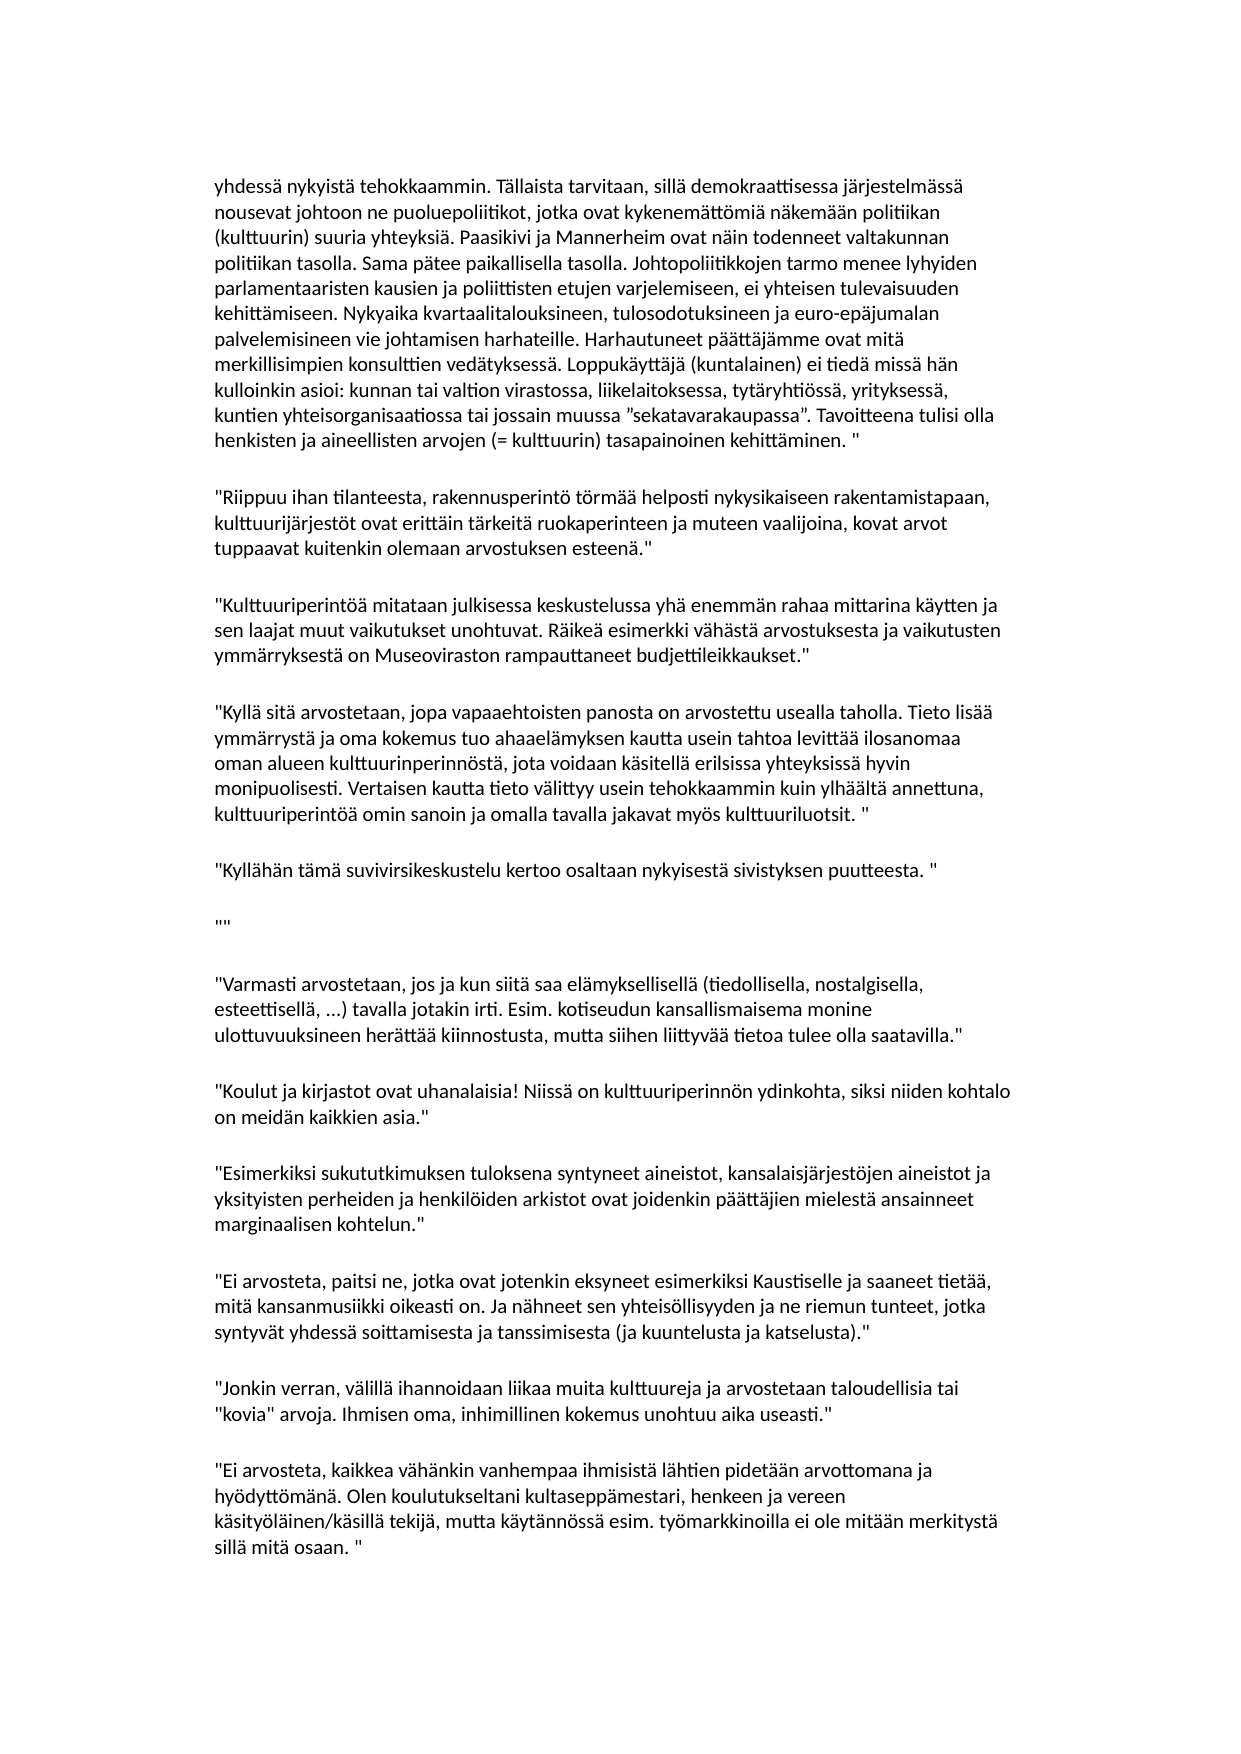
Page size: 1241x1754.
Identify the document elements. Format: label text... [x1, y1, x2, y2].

table_cell "Riippuu ihan tilanteesta, rakennusperintö törmää helposti nykysikaiseen rakentamistapaan, kulttuurijärjestöt ovat erittäin tärkeitä ruokaperinteen ja muteen vaalijoina, kovat arvot tuppaavat kuitenkin olemaan arvostuksen esteenä." [214, 461, 1028, 568]
table_cell "Kyllä sitä arvostetaan, jopa vapaaehtoisten panosta on arvostettu usealla taholla. Tieto lisää ymmärrystä ja oma kokemus tuo ahaaelämyksen kautta usein tahtoa levittää ilosanomaa oman alueen kulttuurinperinnöstä, jota voidaan käsitellä erilsissa yhteyksissä hyvin monipuolisesti. Vertaisen kautta tieto välittyy usein tehokkaammin kuin ylhäältä annettuna, kulttuuriperintöä omin sanoin ja omalla tavalla jakavat myös kulttuuriluotsit. " [214, 676, 1028, 834]
table_cell "Koulut ja kirjastot ovat uhanalaisia! Niissä on kulttuuriperinnön ydinkohta, siksi niiden kohtalo on meidän kaikkien asia." [214, 1055, 1028, 1137]
table_cell "Ei arvosteta, paitsi ne, jotka ovat jotenkin eksyneet esimerkiksi Kaustiselle ja saaneet tietää, mitä kansanmusiikki oikeasti on. Ja nähneet sen yhteisöllisyyden ja ne riemun tunteet, jotka syntyvät yhdessä soittamisesta ja tanssimisesta (ja kuuntelusta ja katselusta)." [214, 1245, 1028, 1352]
table_cell "" [214, 891, 1028, 947]
table_cell "Kyllähän tämä suvivirsikeskustelu kertoo osaltaan nykyisestä sivistyksen puutteesta. " [214, 834, 1028, 891]
table_cell "Ei arvosteta, kaikkea vähänkin vanhempaa ihmisistä lähtien pidetään arvottomana ja hyödyttömänä. Olen koulutukseltani kultaseppämestari, henkeen ja vereen käsityöläinen/käsillä tekijä, mutta käytännössä esim. työmarkkinoilla ei ole mitään merkitystä sillä mitä osaan. " [214, 1434, 1028, 1567]
table_cell "Esimerkiksi sukututkimuksen tuloksena syntyneet aineistot, kansalaisjärjestöjen aineistot ja yksityisten perheiden ja henkilöiden arkistot ovat joidenkin päättäjien mielestä ansainneet marginaalisen kohtelun." [214, 1137, 1028, 1244]
table_cell "Jonkin verran, välillä ihannoidaan liikaa muita kulttuureja ja arvostetaan taloudellisia tai "kovia" arvoja. Ihmisen oma, inhimillinen kokemus unohtuu aika useasti." [214, 1352, 1028, 1434]
table_cell yhdessä nykyistä tehokkaammin. Tällaista tarvitaan, sillä demokraattisessa järjestelmässä nousevat johtoon ne puoluepoliitikot, jotka ovat kykenemättömiä näkemään politiikan (kulttuurin) suuria yhteyksiä. Paasikivi ja Mannerheim ovat näin todenneet valtakunnan politiikan tasolla. Sama pätee paikallisella tasolla. Johtopoliitikkojen tarmo menee lyhyiden parlamentaaristen kausien ja poliittisten etujen varjelemiseen, ei yhteisen tulevaisuuden kehittämiseen. Nykyaika kvartaalitalouksineen, tulosodotuksineen ja euro-epäjumalan palvelemisineen vie johtamisen harhateille. Harhautuneet päättäjämme ovat mitä merkillisimpien konsulttien vedätyksessä. Loppukäyttäjä (kuntalainen) ei tiedä missä hän kulloinkin asioi: kunnan tai valtion virastossa, liikelaitoksessa, tytäryhtiössä, yrityksessä, kuntien yhteisorganisaatiossa tai jossain muussa ”sekatavarakaupassa”. Tavoitteena tulisi olla henkisten ja aineellisten arvojen (= kulttuurin) tasapainoinen kehittäminen. " [214, 150, 1028, 461]
table_cell "Varmasti arvostetaan, jos ja kun siitä saa elämyksellisellä (tiedollisella, nostalgisella, esteettisellä, ...) tavalla jotakin irti. Esim. kotiseudun kansallismaisema monine ulottuvuuksineen herättää kiinnostusta, mutta siihen liittyvää tietoa tulee olla saatavilla." [214, 948, 1028, 1055]
table_cell "Kulttuuriperintöä mitataan julkisessa keskustelussa yhä enemmän rahaa mittarina käytten ja sen laajat muut vaikutukset unohtuvat. Räikeä esimerkki vähästä arvostuksesta ja vaikutusten ymmärryksestä on Museoviraston rampauttaneet budjettileikkaukset." [214, 568, 1028, 676]
